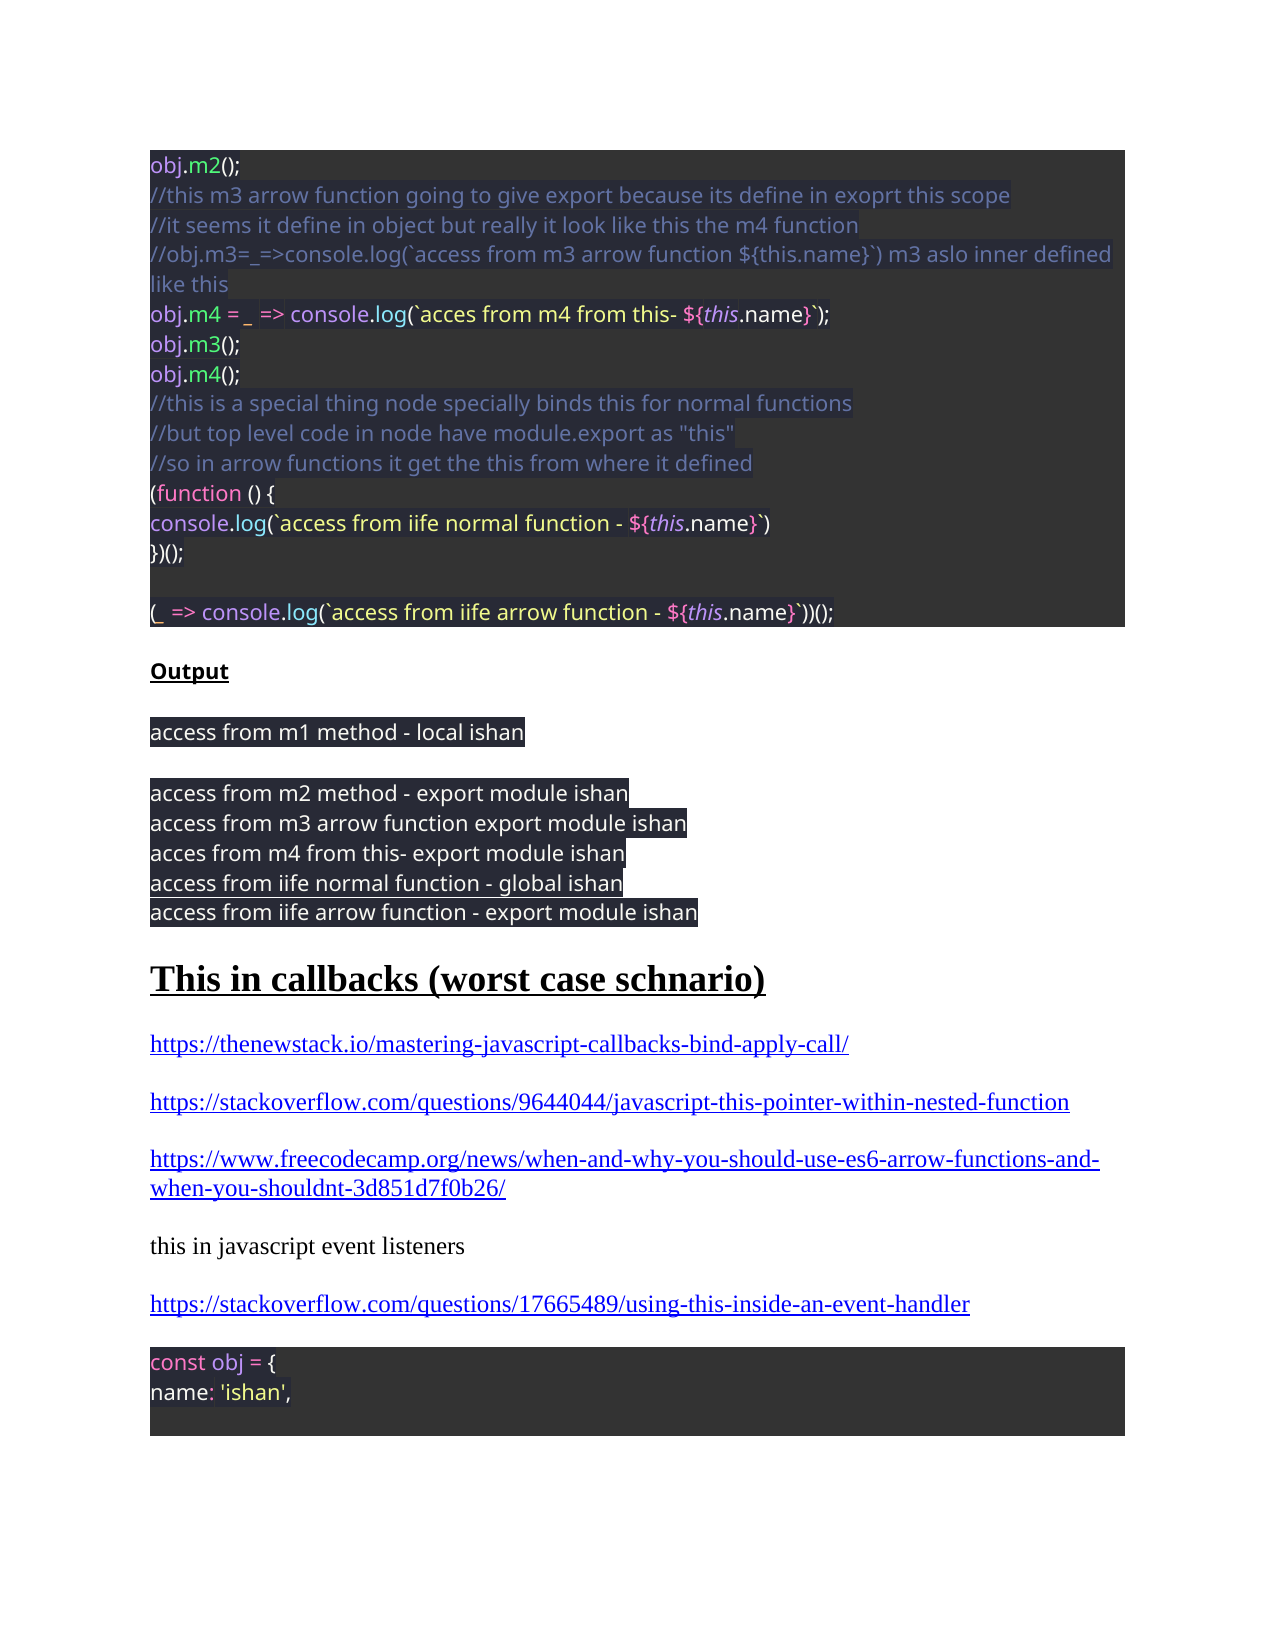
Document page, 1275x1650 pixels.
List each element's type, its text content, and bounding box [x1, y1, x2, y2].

text acces from m4 from this- export module ishan [150, 838, 1125, 868]
text https://www.freecodecamp.org/news/when-and-why-you-should-use-es6-arrow-functions-and-when-you-shouldnt-3d851d7f0b26/ [150, 1144, 1125, 1202]
text //this m3 arrow function going to give export because its define in exoprt this scope [150, 180, 1125, 209]
text (_ => console.log(`access from iife arrow function - ${this.name}`))(); [150, 597, 1125, 627]
text //so in arrow functions it get the this from where it defined [150, 448, 1125, 478]
text obj.m4 = _ => console.log(`acces from m4 from this- ${this.name}`); [150, 299, 1125, 329]
text })(); [150, 537, 1125, 567]
text https://stackoverflow.com/questions/17665489/using-this-inside-an-event-handler [150, 1289, 1125, 1318]
text name: 'ishan', [150, 1377, 1125, 1407]
text https://stackoverflow.com/questions/9644044/javascript-this-pointer-within-nested-function [150, 1087, 1125, 1115]
text Output [150, 656, 1125, 686]
text access from iife normal function - global ishan [150, 868, 1125, 897]
text obj.m4(); [150, 358, 1125, 388]
text this in javascript event listeners [150, 1231, 1125, 1260]
text access from iife arrow function - export module ishan [150, 897, 1125, 927]
text obj.m2(); [150, 150, 1125, 180]
text access from m2 method - export module ishan [150, 778, 1125, 808]
text https://thenewstack.io/mastering-javascript-callbacks-bind-apply-call/ [150, 1029, 1125, 1057]
text access from m1 method - local ishan [150, 717, 1125, 747]
text //but top level code in node have module.export as "this" [150, 418, 1125, 448]
text const obj = { [150, 1347, 1125, 1377]
text console.log(`access from iife normal function - ${this.name}`) [150, 507, 1125, 537]
text (function () { [150, 478, 1125, 507]
text //this is a special thing node specially binds this for normal functions [150, 388, 1125, 418]
text obj.m3(); [150, 329, 1125, 358]
text access from m3 arrow function export module ishan [150, 808, 1125, 838]
text //obj.m3=_=>console.log(`access from m3 arrow function ${this.name}`) m3 aslo inner defined like this [150, 239, 1125, 299]
text //it seems it define in object but really it look like this the m4 function [150, 209, 1125, 239]
text This in callbacks (worst case schnario) [150, 956, 1125, 999]
